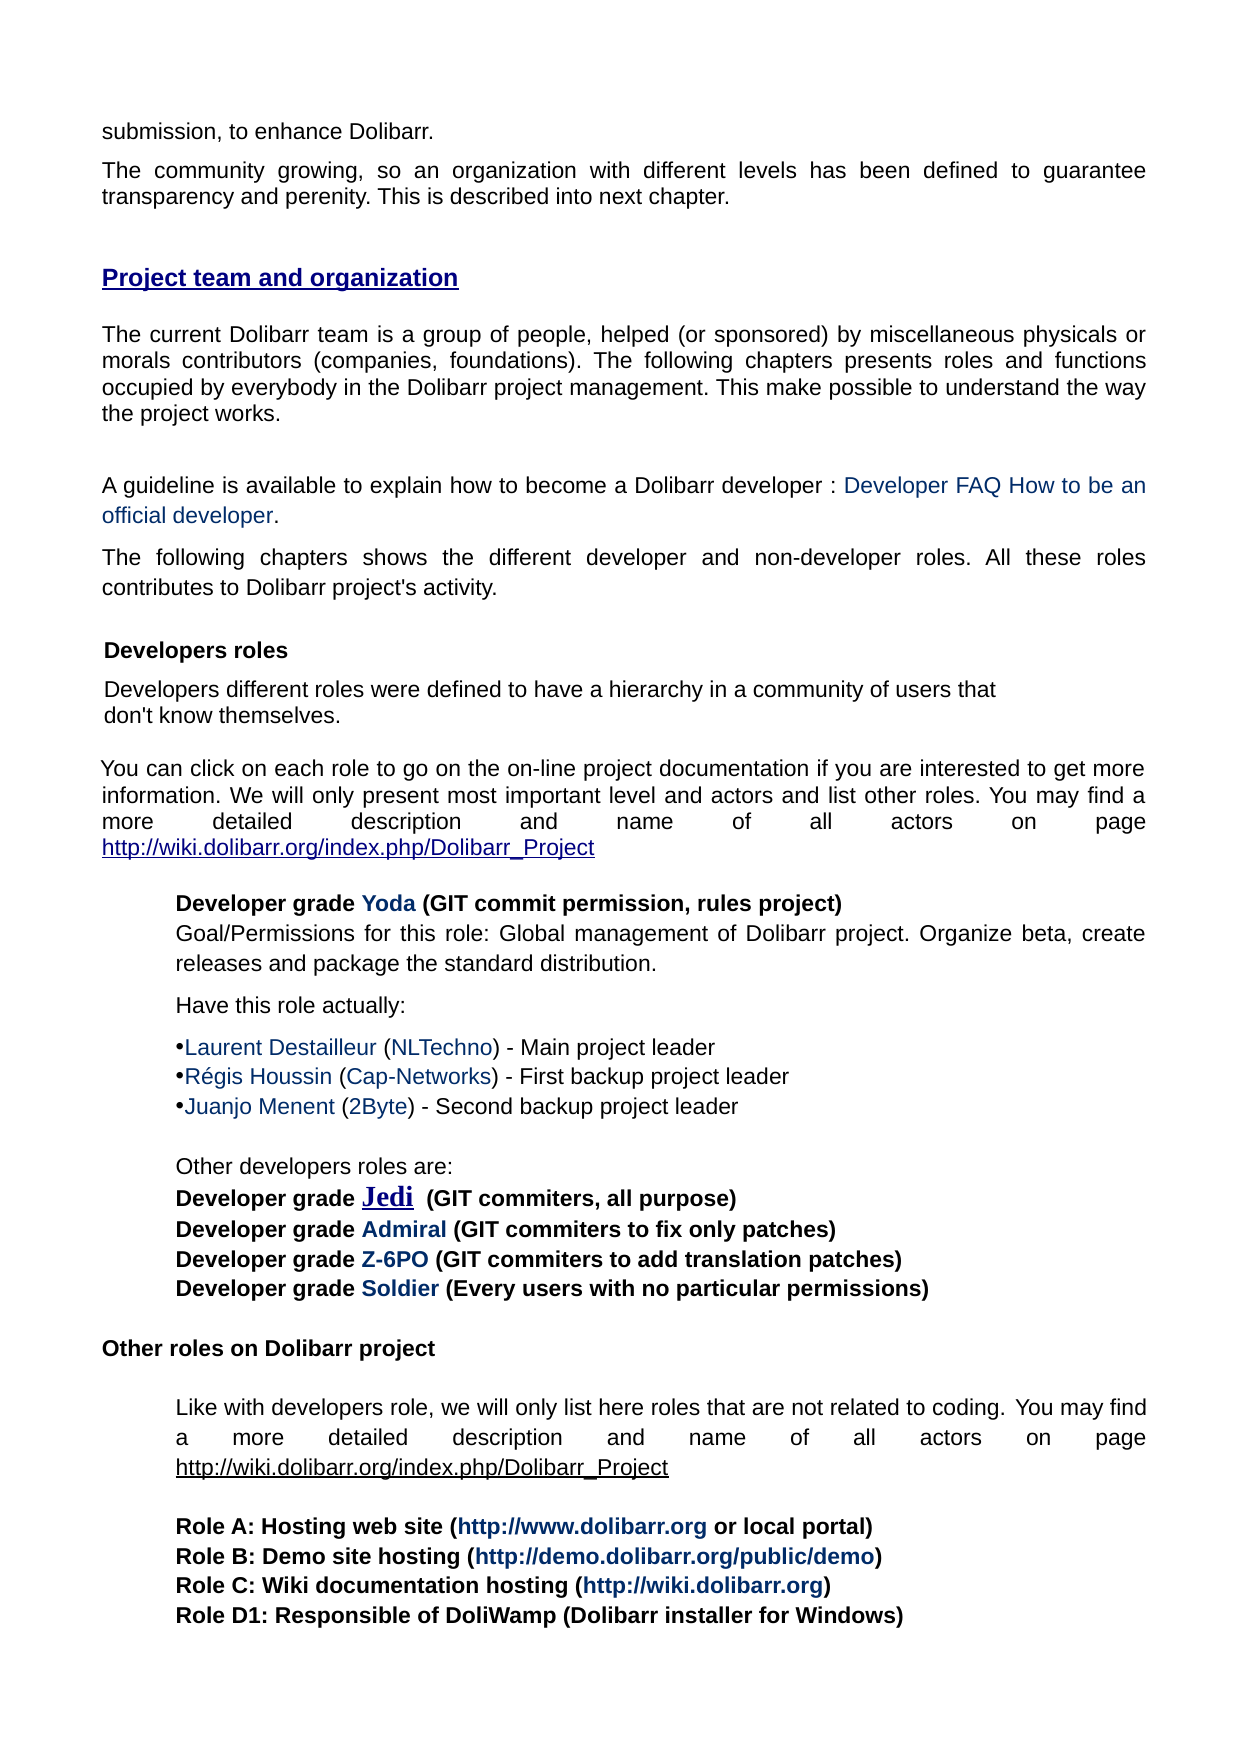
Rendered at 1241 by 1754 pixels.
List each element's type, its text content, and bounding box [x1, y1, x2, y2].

subtitle Developer grade Yoda (GIT commit permission, rules project) [175, 887, 1147, 917]
list Juanjo Menent (2Byte) - Second backup project leader [175, 1090, 1147, 1120]
subtitle Developer grade Admiral (GIT commiters to fix only patches) [175, 1213, 1147, 1242]
text You can click on each role to go on the on-line project documentation if you are interested to get more information. We will only present most important level and actors and list other roles. You may find a more detailed description and name of all actors on page http://wiki.dolibarr.org/index.php/Dolibarr_Project [100, 755, 1147, 861]
text don't know themselves. [103, 702, 1147, 729]
text Like with developers role, we will only list here roles that are not related to coding. You may find a more detailed description and name of all actors on page http://wiki.dolibarr.org/index.php/Dolibarr_Project [175, 1391, 1147, 1480]
subtitle Developers roles [103, 637, 1147, 664]
text Role D1: Responsible of DoliWamp (Dolibarr installer for Windows) [175, 1599, 1147, 1628]
list Laurent Destailleur (NLTechno) - Main project leader [175, 1031, 1147, 1060]
list Régis Houssin (Cap-Networks) - First backup project leader [175, 1060, 1147, 1090]
subtitle Other roles on Dolibarr project [102, 1331, 1147, 1361]
text Goal/Permissions for this role: Global management of Dolibarr project. Organize beta, create releases and package the standard distribution. [175, 917, 1147, 976]
subtitle Project team and organization [102, 263, 1147, 292]
text submission, to enhance Dolibarr. [102, 118, 1147, 144]
text Role A: Hosting web site (http://www.dolibarr.org or local portal) [175, 1509, 1147, 1539]
text The current Dolibarr team is a group of people, helped (or sponsored) by miscellaneous physicals or morals contributors (companies, foundations). The following chapters presents roles and functions occupied by everybody in the Dolibarr project management. This make possible to understand the way the project works. [102, 321, 1147, 426]
text Have this role actually: [175, 988, 1147, 1018]
text Developers different roles were defined to have a hierarchy in a community of users that [103, 676, 1147, 702]
text The following chapters shows the different developer and non-developer roles. All these roles contributes to Dolibarr project's activity. [102, 540, 1147, 600]
subtitle Developer grade Soldier (Every users with no particular permissions) [175, 1272, 1147, 1302]
text A guideline is available to explain how to become a Dolibarr developer : Developer FAQ How to be an official developer. [102, 468, 1147, 528]
text The community growing, so an organization with different levels has been defined to guarantee transparency and perenity. This is described into next chapter. [102, 157, 1147, 210]
text Role B: Demo site hosting (http://demo.dolibarr.org/public/demo) [175, 1539, 1147, 1569]
text Other developers roles are: [175, 1149, 1147, 1179]
subtitle Developer grade Jedi (GIT commiters, all purpose) [175, 1179, 1147, 1213]
subtitle Developer grade Z-6PO (GIT commiters to add translation patches) [175, 1242, 1147, 1272]
text Role C: Wiki documentation hosting (http://wiki.dolibarr.org) [175, 1569, 1147, 1599]
